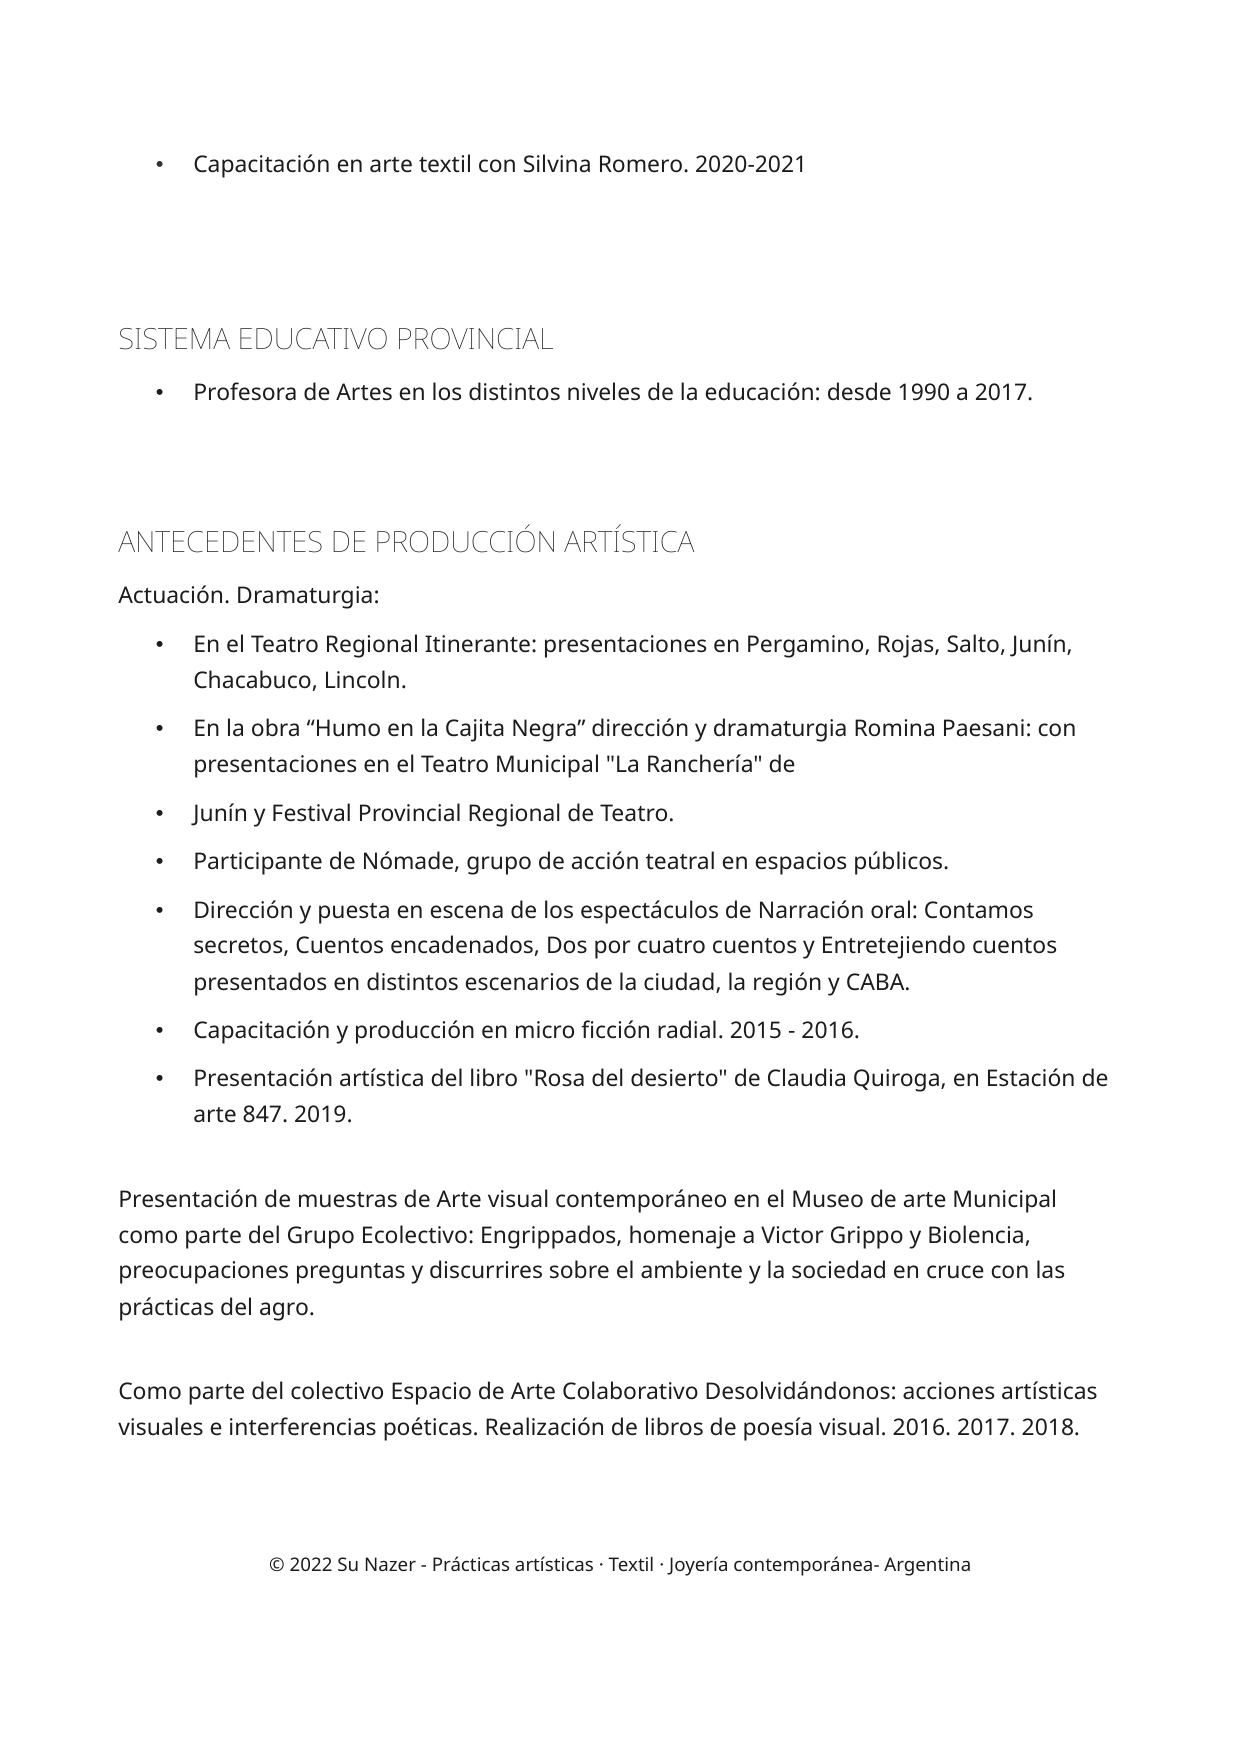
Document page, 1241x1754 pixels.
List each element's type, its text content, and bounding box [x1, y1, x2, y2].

text Presentación de muestras de Arte visual contemporáneo en el Museo de arte Municipal como parte del Grupo Ecolectivo: Engrippados, homenaje a Victor Grippo y Biolencia, preocupaciones preguntas y discurrires sobre el ambiente y la sociedad en cruce con las prácticas del agro. [118, 1147, 1122, 1358]
list Presentación artística del libro "Rosa del desierto" de Claudia Quiroga, en Estación de arte 847. 2019. [156, 1062, 1122, 1129]
subtitle ANTECEDENTES DE PRODUCCIÓN ARTÍSTICA [118, 521, 1122, 561]
list En la obra “Humo en la Cajita Negra” dirección y dramaturgia Romina Paesani: con presentaciones en el Teatro Municipal "La Ranchería" de [156, 712, 1122, 779]
list Profesora de Artes en los distintos niveles de la educación: desde 1990 a 2017. [156, 376, 1122, 407]
list Dirección y puesta en escena de los espectáculos de Narración oral: Contamos secretos, Cuentos encadenados, Dos por cuatro cuentos y Entretejiendo cuentos presentados en distintos escenarios de la ciudad, la región y CABA. [156, 893, 1122, 997]
list En el Teatro Regional Itinerante: presentaciones en Pergamino, Rojas, Salto, Junín, Chacabuco, Lincoln. [156, 628, 1122, 695]
subtitle SISTEMA EDUCATIVO PROVINCIAL [118, 318, 1122, 358]
list Junín y Festival Provincial Regional de Teatro. [156, 797, 1122, 828]
list Capacitación y producción en micro ficción radial. 2015 - 2016. [156, 1014, 1122, 1045]
text Como parte del colectivo Espacio de Arte Colaborativo Desolvidándonos: acciones artísticas visuales e interferencias poéticas. Realización de libros de poesía visual. 2016. 2017. 2018. [118, 1375, 1122, 1442]
list Capacitación en arte textil con Silvina Romero. 2020-2021 [156, 148, 1122, 179]
list Participante de Nómade, grupo de acción teatral en espacios públicos. [156, 845, 1122, 876]
text Actuación. Dramaturgia: [118, 579, 1122, 611]
